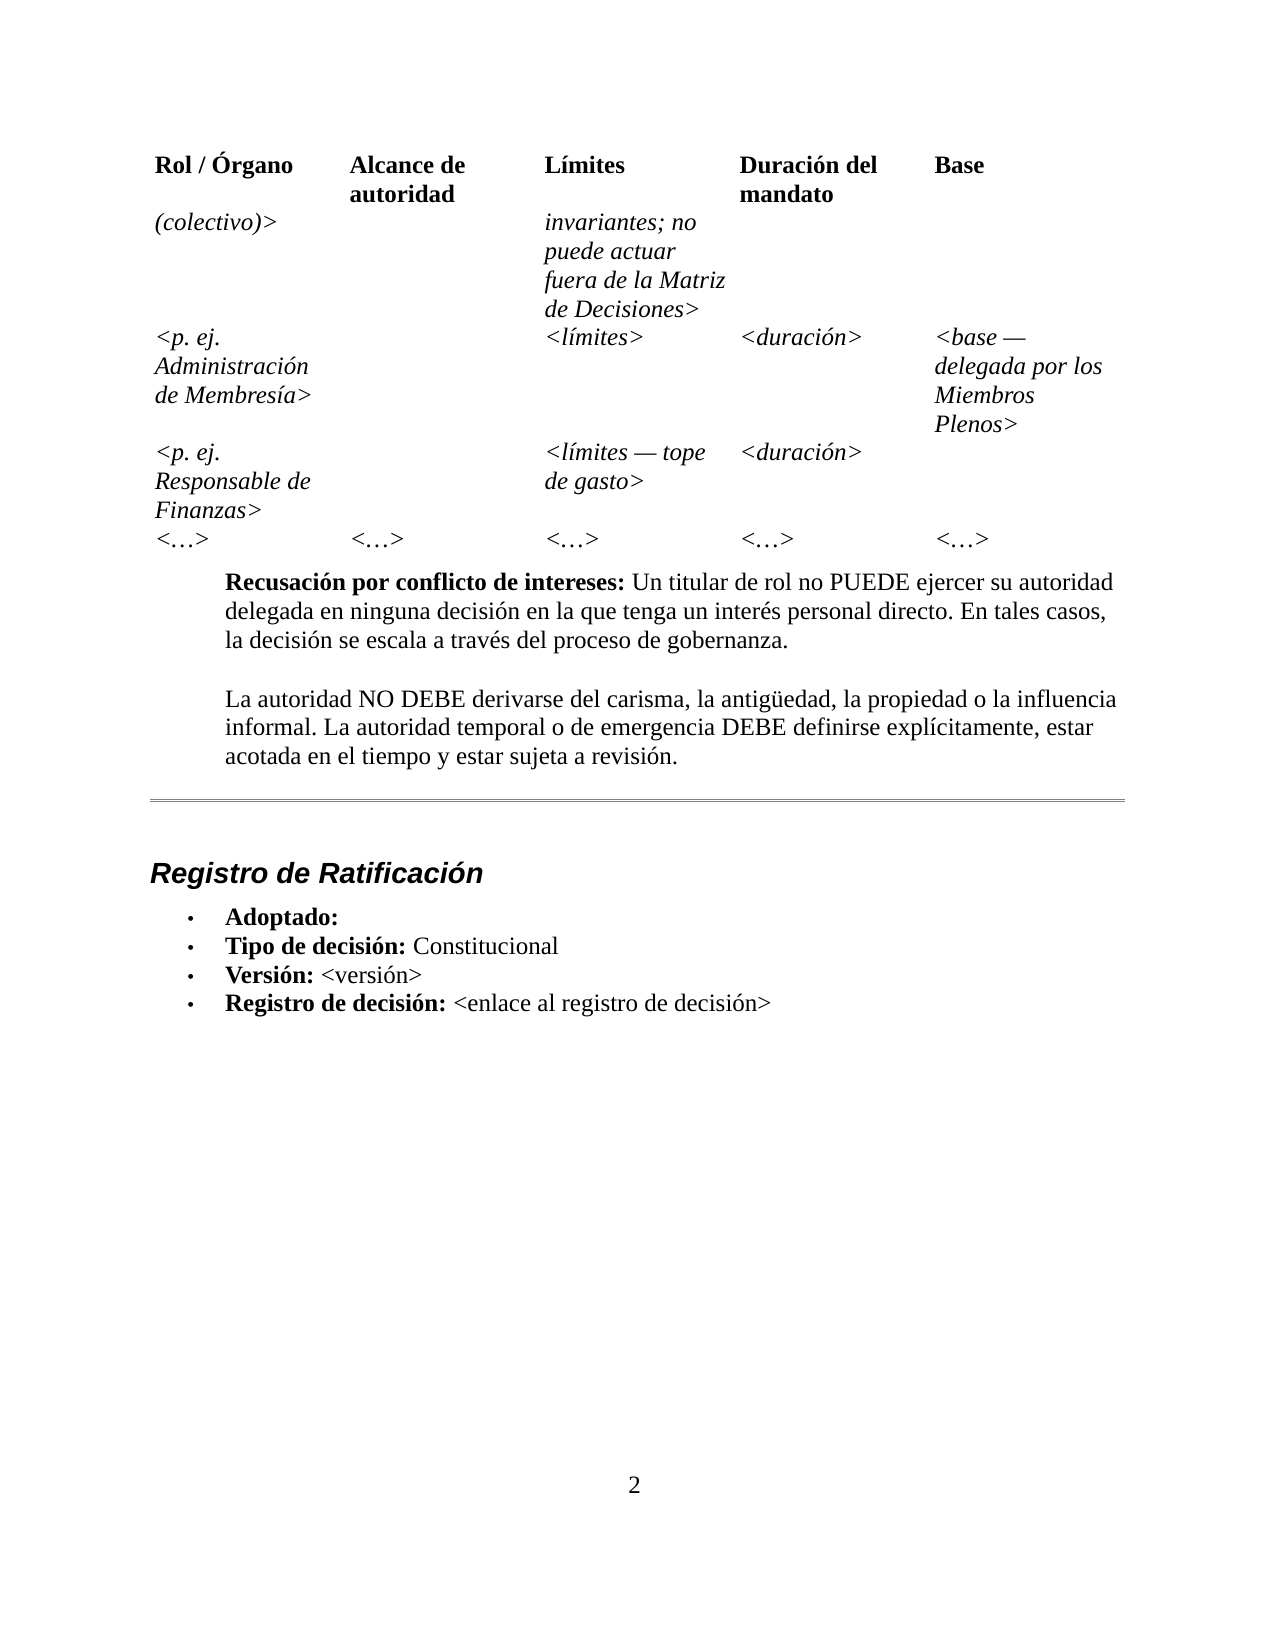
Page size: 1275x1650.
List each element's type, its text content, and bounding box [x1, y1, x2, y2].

subtitle Registro de Ratificación [150, 856, 1125, 890]
table_header Duración del mandato [735, 150, 930, 207]
table_cell <límites — tope de gasto> [540, 438, 735, 524]
table_cell <base — delegada por los Miembros Plenos> [930, 323, 1125, 437]
list Registro de decisión: <enlace al registro de decisión> [187, 988, 1125, 1017]
table_cell <…> [540, 524, 735, 552]
table_cell (colectivo)> [150, 208, 345, 322]
table_cell <…> [735, 524, 930, 552]
table_cell <…> [345, 524, 540, 552]
text La autoridad NO DEBE derivarse del carisma, la antigüedad, la propiedad o la influencia informal. La autoridad temporal o de emergencia DEBE definirse explícitamente, estar acotada en el tiempo y estar sujeta a revisión. [225, 684, 1125, 770]
table_cell [930, 208, 1125, 322]
table_cell [345, 438, 540, 524]
table_cell <duración> [735, 323, 930, 437]
table_cell [930, 438, 1125, 524]
table_cell <límites> [540, 323, 735, 437]
table_header Rol / Órgano [150, 150, 345, 207]
table_cell [735, 208, 930, 322]
table_header Límites [540, 150, 735, 207]
table_cell <duración> [735, 438, 930, 524]
table_cell <p. ej. Responsable de Finanzas> [150, 438, 345, 524]
table_cell [345, 208, 540, 322]
table_cell invariantes; no puede actuar fuera de la Matriz de Decisiones> [540, 208, 735, 322]
list Tipo de decisión: Constitucional [187, 931, 1125, 960]
list Versión: <versión> [187, 960, 1125, 988]
table_cell [345, 323, 540, 437]
text Recusación por conflicto de intereses: Un titular de rol no PUEDE ejercer su autoridad delegada en ninguna decisión en la que tenga un interés personal directo. En tales casos, la decisión se escala a través del proceso de gobernanza. [225, 567, 1125, 654]
table_header Base [930, 150, 1125, 207]
list Adoptado: [187, 902, 1125, 931]
table_cell <…> [150, 524, 345, 552]
table_header Alcance de autoridad [345, 150, 540, 207]
table_cell <p. ej. Administración de Membresía> [150, 323, 345, 437]
table_cell <…> [930, 524, 1125, 552]
